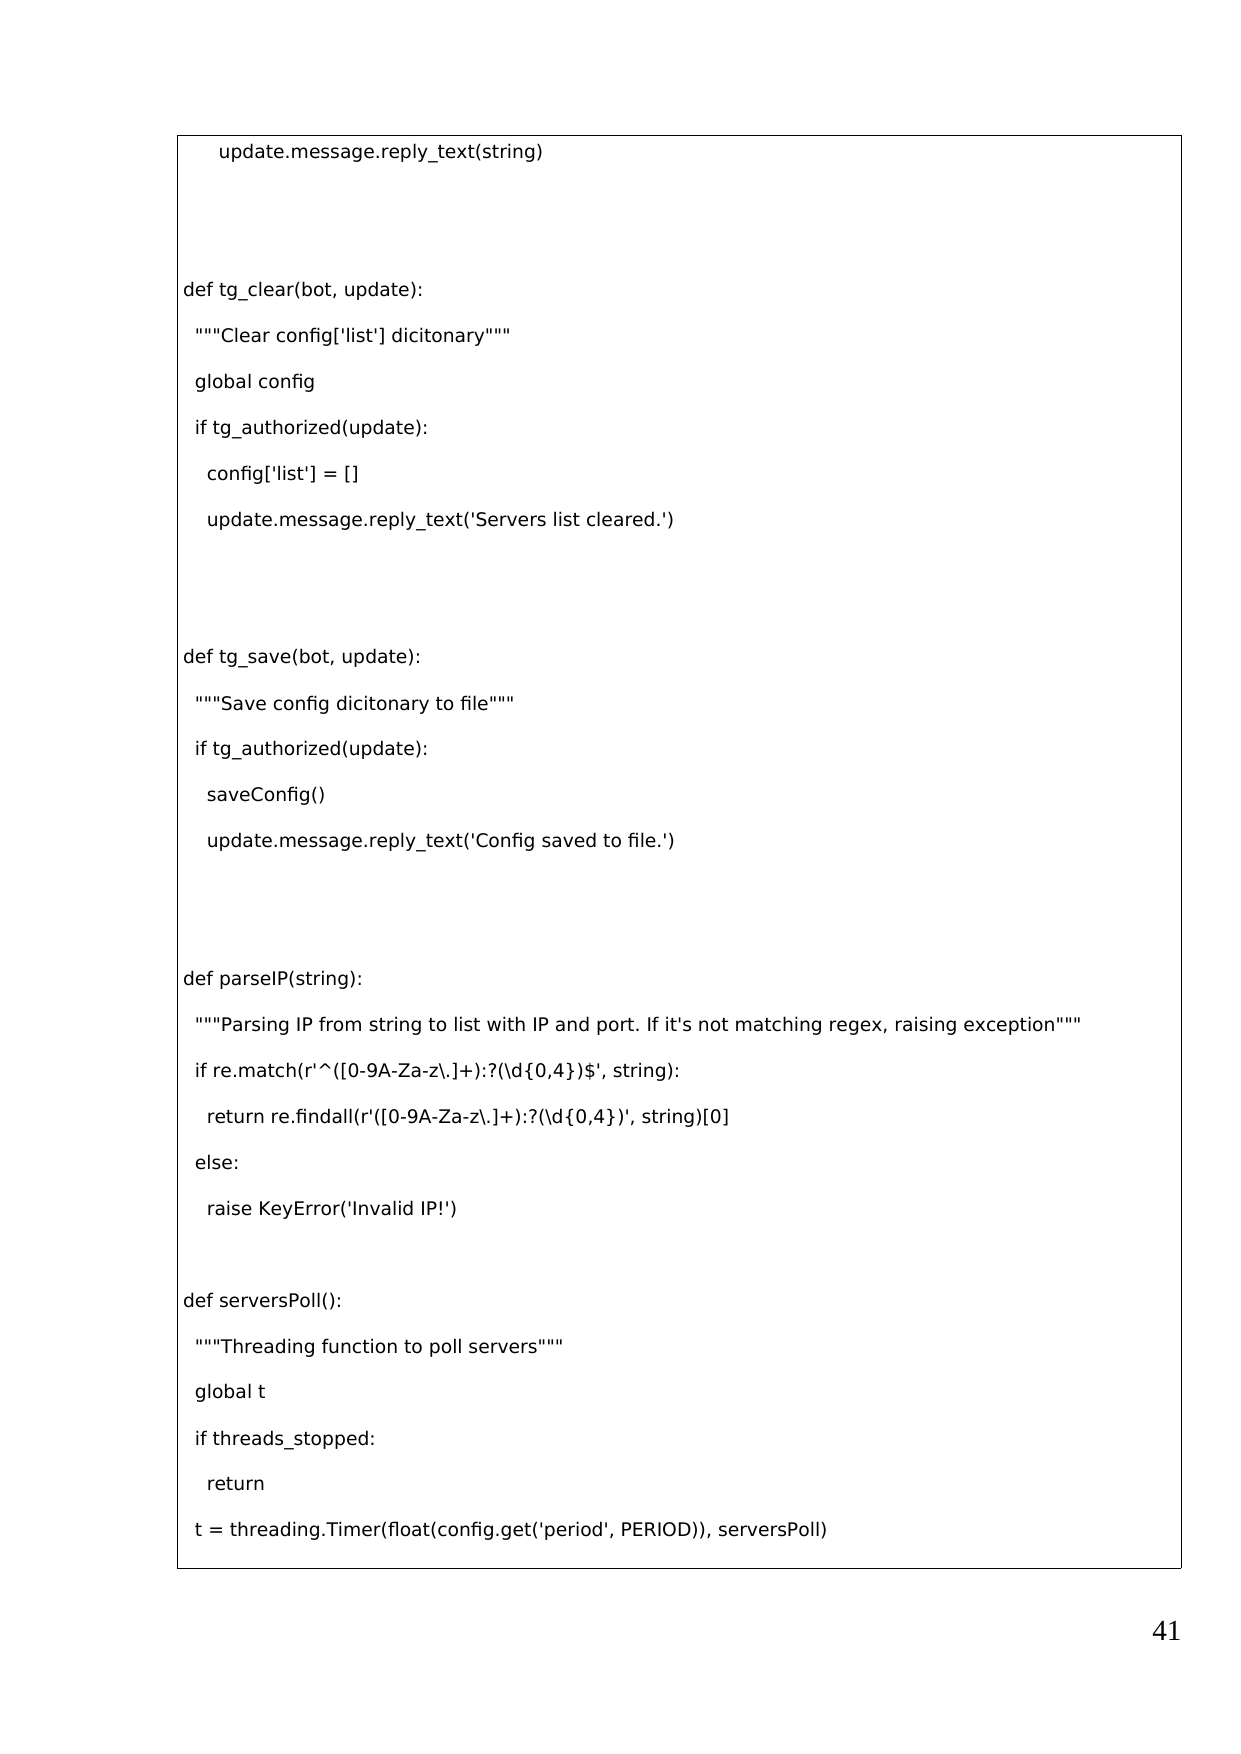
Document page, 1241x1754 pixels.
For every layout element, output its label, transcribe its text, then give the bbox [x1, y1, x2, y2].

table_header update.message.reply_text(string) def tg_clear(bot, update): """Clear config['list'] dicitonary""" global config if tg_authorized(update): config['list'] = [] update.message.reply_text('Servers list cleared.') def tg_save(bot, update): """Save config dicitonary to file""" if tg_authorized(update): saveConfig() update.message.reply_text('Config saved to file.') def parseIP(string): """Parsing IP from string to list with IP and port. If it's not matching regex, raising exception""" if re.match(r'^([0-9A-Za-z\.]+):?(\d{0,4})$', string): return re.findall(r'([0-9A-Za-z\.]+):?(\d{0,4})', string)[0] else: raise KeyError('Invalid IP!') def serversPoll(): """Threading function to poll servers""" global t if threads_stopped: return t = threading.Timer(float(config.get('period', PERIOD)), serversPoll) [178, 136, 1181, 1568]
